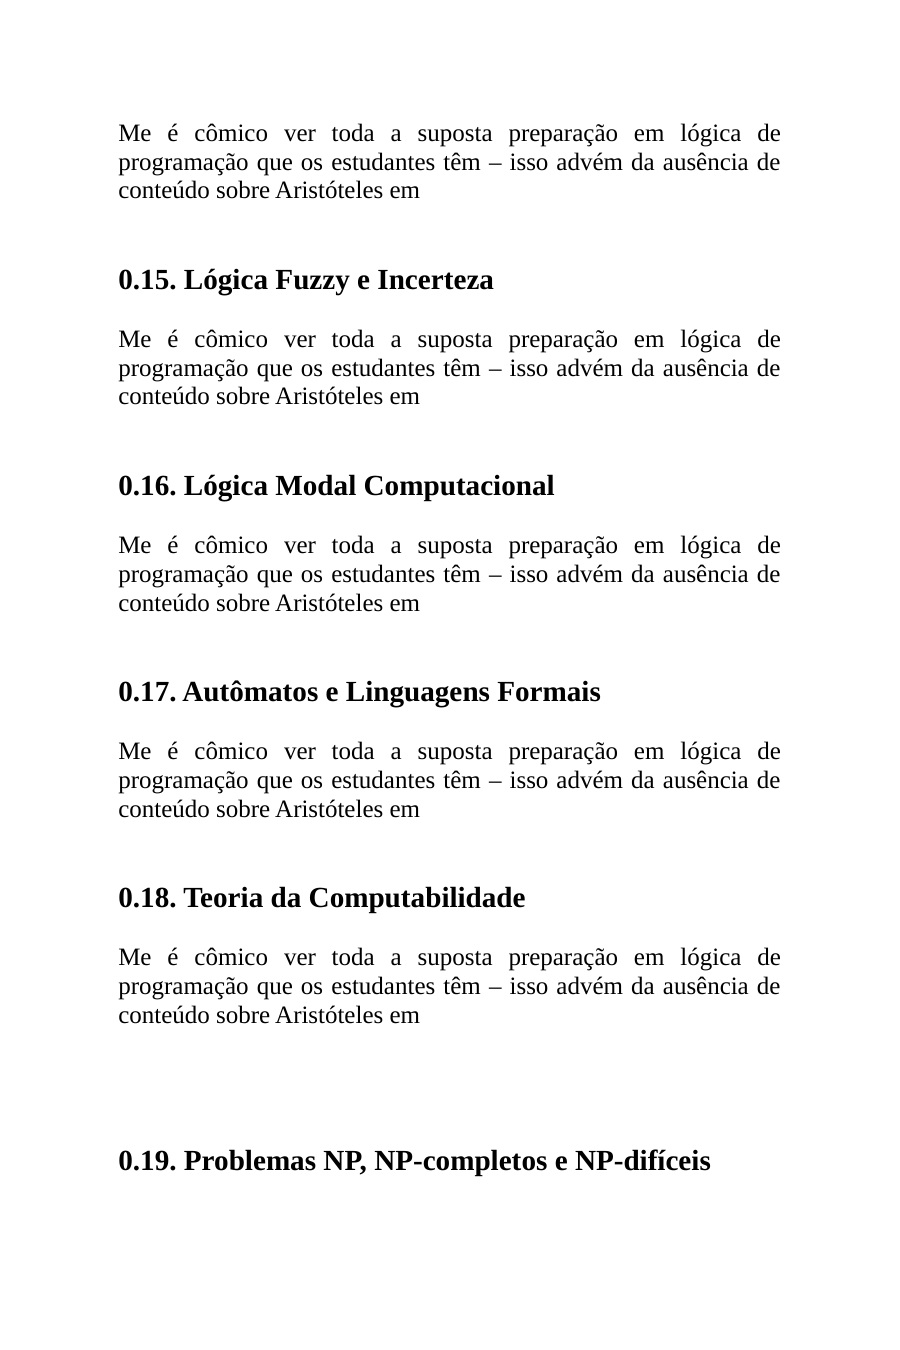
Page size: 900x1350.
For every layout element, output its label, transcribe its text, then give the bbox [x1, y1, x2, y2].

text 0.16. Lógica Modal Computacional [118, 468, 782, 501]
text 0.17. Autômatos e Linguagens Formais [118, 674, 782, 707]
text Me é cômico ver toda a suposta preparação em lógica de programação que os estudantes têm – isso advém da ausência de conteúdo sobre Aristóteles em [118, 118, 782, 204]
text Me é cômico ver toda a suposta preparação em lógica de programação que os estudantes têm – isso advém da ausência de conteúdo sobre Aristóteles em [118, 324, 782, 410]
text 0.19. Problemas NP, NP-completos e NP-difíceis [118, 1143, 782, 1177]
text 0.15. Lógica Fuzzy e Incerteza [118, 262, 782, 295]
text 0.18. Teoria da Computabilidade [118, 880, 782, 913]
text Me é cômico ver toda a suposta preparação em lógica de programação que os estudantes têm – isso advém da ausência de conteúdo sobre Aristóteles em [118, 736, 782, 822]
text Me é cômico ver toda a suposta preparação em lógica de programação que os estudantes têm – isso advém da ausência de conteúdo sobre Aristóteles em [118, 942, 782, 1028]
text Me é cômico ver toda a suposta preparação em lógica de programação que os estudantes têm – isso advém da ausência de conteúdo sobre Aristóteles em [118, 530, 782, 616]
